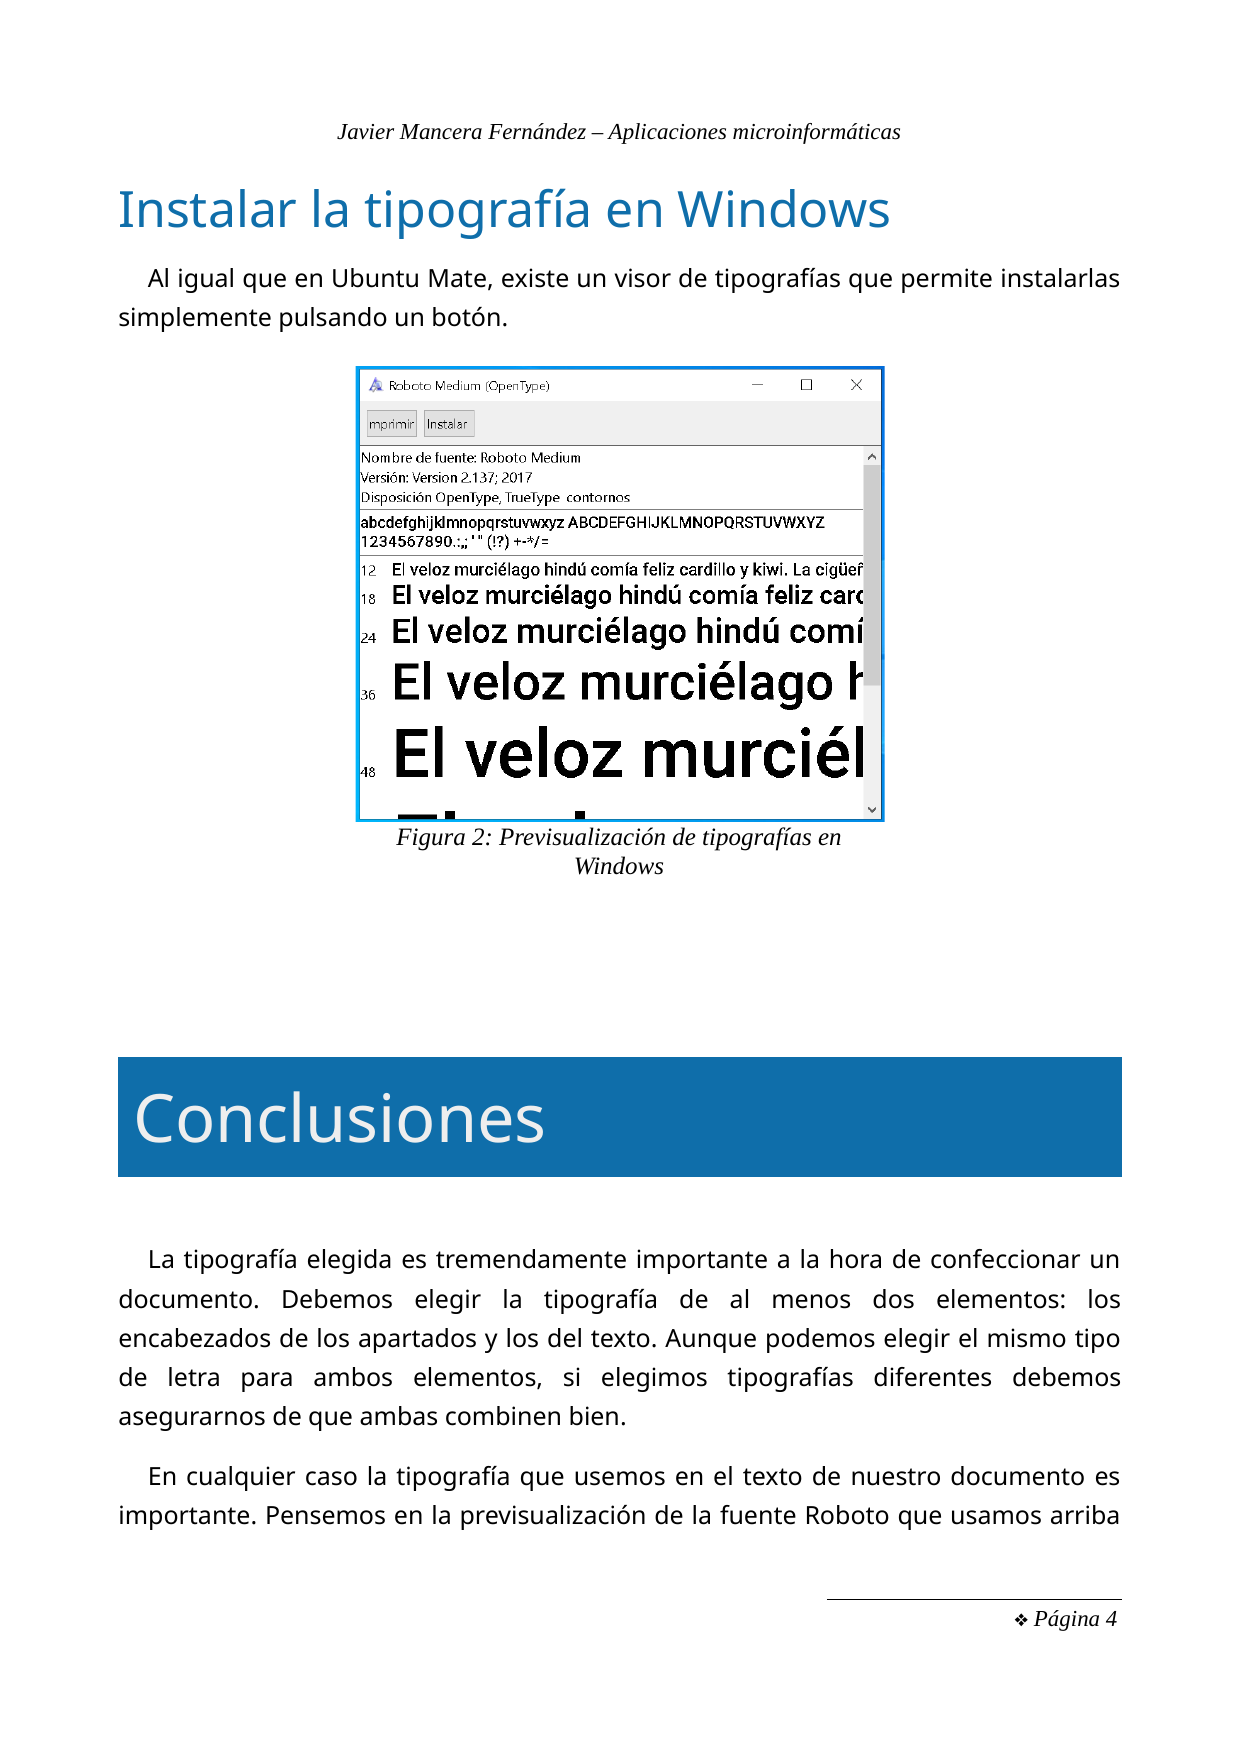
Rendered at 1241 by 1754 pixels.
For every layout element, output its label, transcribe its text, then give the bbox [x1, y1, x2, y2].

subtitle Conclusiones [118, 1057, 1122, 1177]
text La tipografía elegida es tremendamente importante a la hora de confeccionar un documento. Debemos elegir la tipografía de al menos dos elementos: los encabezados de los apartados y los del texto. Aunque podemos elegir el mismo tipo de letra para ambos elementos, si elegimos tipografías diferentes debemos asegurarnos de que ambas combinen bien. [118, 1242, 1122, 1433]
text Al igual que en Ubuntu Mate, existe un visor de tipografías que permite instalarlas simplemente pulsando un botón. [118, 260, 1122, 334]
text Figura 2: Previsualización de tipografías en Windows [356, 822, 885, 879]
text En cualquier caso la tipografía que usemos en el texto de nuestro documento es importante. Pensemos en la previsualización de la fuente Roboto que usamos arriba [118, 1459, 1122, 1532]
picture [361, 366, 885, 822]
subtitle Instalar la tipografía en Windows [118, 174, 1122, 242]
